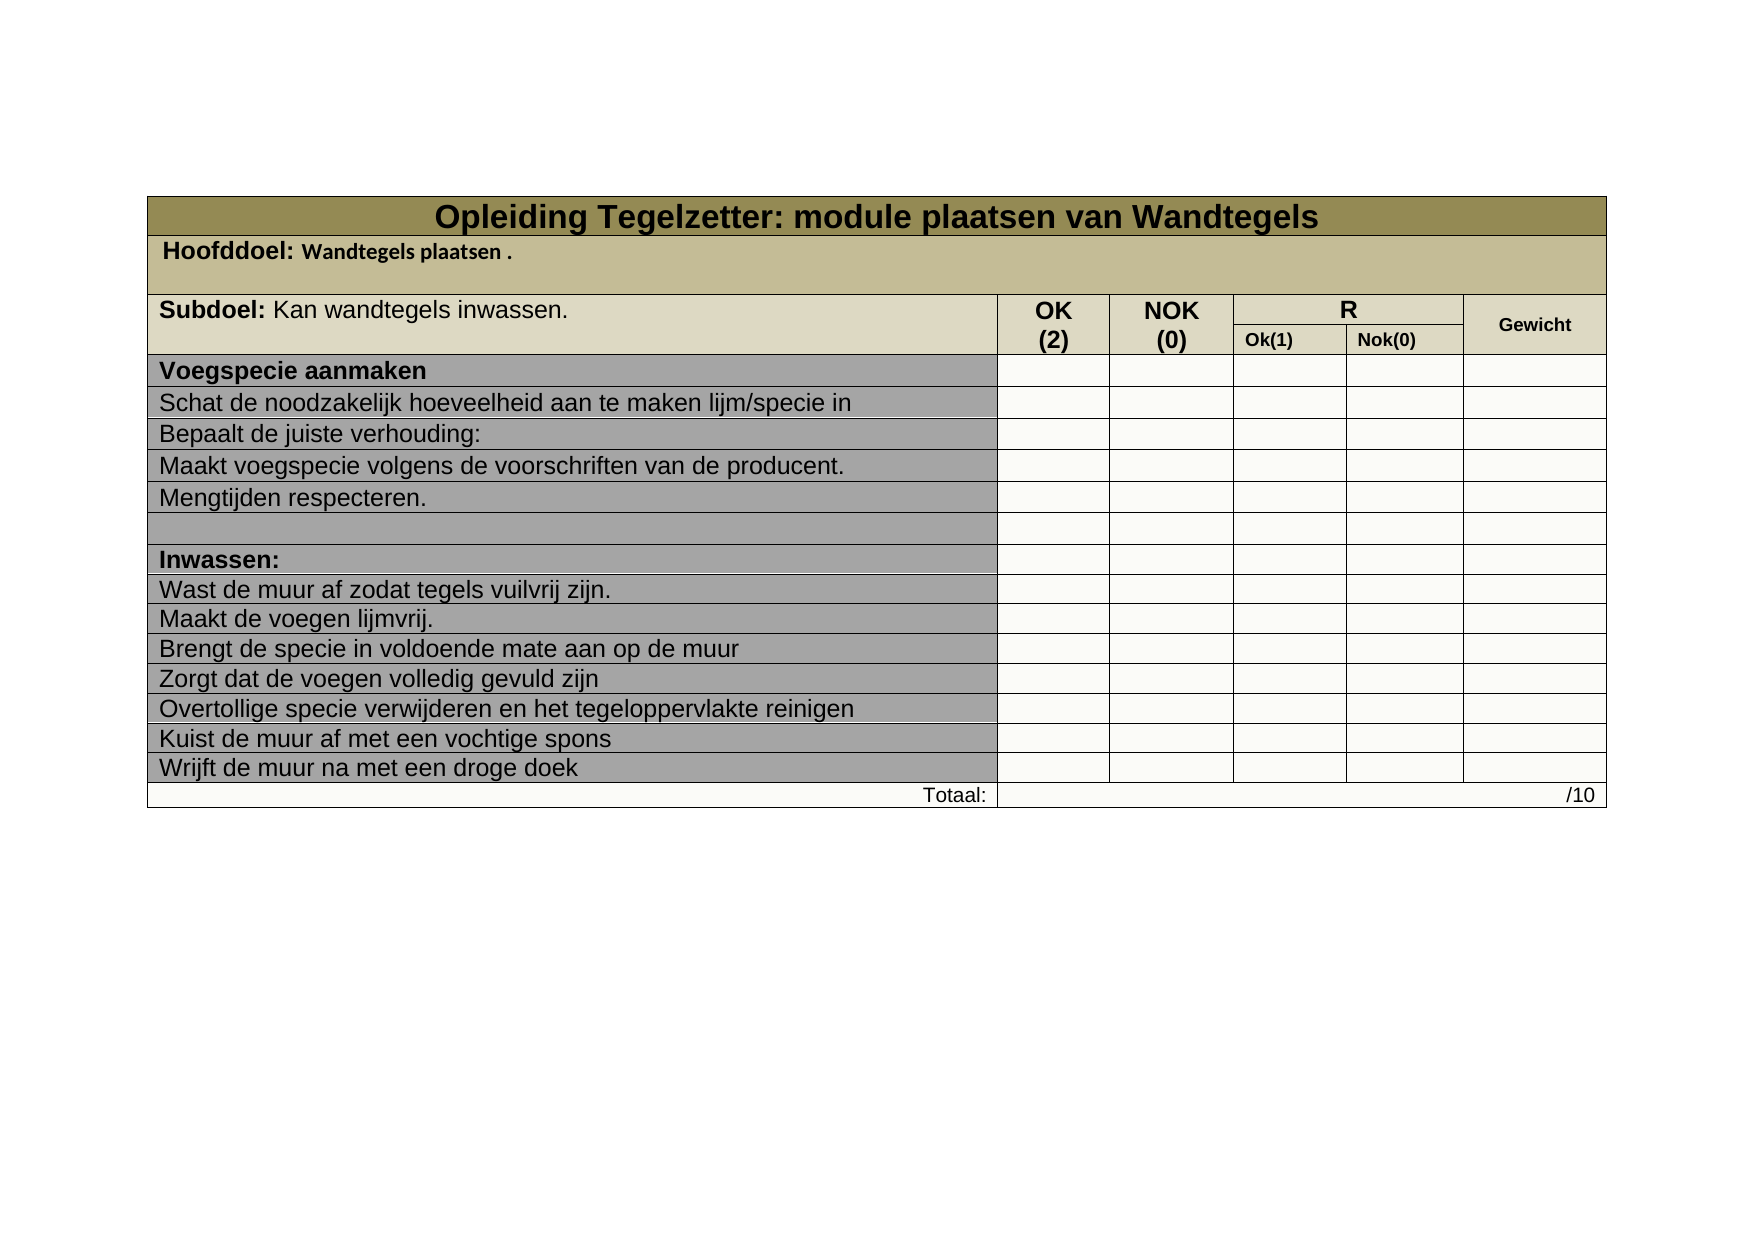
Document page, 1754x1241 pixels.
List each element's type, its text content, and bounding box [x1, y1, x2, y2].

table_cell [1347, 575, 1463, 603]
table_cell NOK (0) [1110, 295, 1233, 354]
table_header Opleiding Tegelzetter: module plaatsen van Wandtegels [148, 197, 1606, 235]
table_cell [1464, 575, 1606, 603]
table_cell Wrijft de muur na met een droge doek [148, 753, 997, 782]
table_cell [1234, 634, 1346, 663]
table_cell [1234, 664, 1346, 693]
table_cell Voegspecie aanmaken [148, 355, 997, 386]
table_cell [1464, 355, 1606, 386]
table_cell [1347, 355, 1463, 386]
table_cell R [1234, 295, 1463, 324]
table_cell [1464, 513, 1606, 544]
table_cell Subdoel: Kan wandtegels inwassen. [148, 295, 997, 354]
table_cell [998, 482, 1109, 512]
table_cell Nok(0) [1347, 325, 1463, 354]
table_cell [1347, 724, 1463, 752]
table_cell [1347, 419, 1463, 449]
table_cell Wast de muur af zodat tegels vuilvrij zijn. [148, 575, 997, 603]
table_cell [1347, 387, 1463, 417]
table_cell [1234, 694, 1346, 722]
table_cell [1347, 513, 1463, 544]
table_cell Maakt de voegen lijmvrij. [148, 604, 997, 633]
table_cell [1110, 355, 1233, 386]
table_cell OK (2) [998, 295, 1109, 354]
table_cell [998, 724, 1109, 752]
table_cell [1234, 482, 1346, 512]
table_cell [1234, 604, 1346, 633]
table_cell Hoofddoel: Wandtegels plaatsen . [148, 236, 1606, 294]
table_cell Inwassen: [148, 545, 997, 573]
table_cell [1347, 664, 1463, 693]
table_cell [1464, 604, 1606, 633]
table_cell [1110, 753, 1233, 782]
table_cell [1234, 387, 1346, 417]
table_cell Overtollige specie verwijderen en het tegeloppervlakte reinigen [148, 694, 997, 722]
table_cell /10 [998, 783, 1606, 807]
table_cell [1347, 482, 1463, 512]
table_cell [1464, 545, 1606, 573]
table_cell [1464, 450, 1606, 481]
table_cell [1347, 634, 1463, 663]
table_cell [1347, 753, 1463, 782]
table_cell [1110, 575, 1233, 603]
table_cell [1110, 513, 1233, 544]
table_cell [1110, 545, 1233, 573]
table_cell [998, 419, 1109, 449]
table_cell Schat de noodzakelijk hoeveelheid aan te maken lijm/specie in [148, 387, 997, 417]
table_cell Maakt voegspecie volgens de voorschriften van de producent. [148, 450, 997, 481]
table_cell Ok(1) [1234, 325, 1346, 354]
table_cell [1464, 753, 1606, 782]
table_cell [1464, 694, 1606, 722]
table_cell [1464, 419, 1606, 449]
table_cell [1464, 724, 1606, 752]
table_cell [1347, 450, 1463, 481]
table_cell [148, 513, 997, 544]
table_cell [1347, 604, 1463, 633]
table_cell [1110, 450, 1233, 481]
table_cell Mengtijden respecteren. [148, 482, 997, 512]
table_cell [998, 634, 1109, 663]
table_cell [1464, 664, 1606, 693]
table_cell [1464, 482, 1606, 512]
table_cell [998, 355, 1109, 386]
table_cell [998, 575, 1109, 603]
table_cell [1234, 724, 1346, 752]
table_cell [998, 450, 1109, 481]
table_cell [1234, 545, 1346, 573]
table_cell [1110, 634, 1233, 663]
table_cell [1464, 387, 1606, 417]
table_cell [1234, 419, 1346, 449]
table_cell [1234, 513, 1346, 544]
table_cell [998, 513, 1109, 544]
table_cell [998, 604, 1109, 633]
table_cell Bepaalt de juiste verhouding: [148, 419, 997, 449]
table_cell [1234, 575, 1346, 603]
table_cell Zorgt dat de voegen volledig gevuld zijn [148, 664, 997, 693]
table_cell [998, 753, 1109, 782]
table_cell Kuist de muur af met een vochtige spons [148, 724, 997, 752]
table_cell [1347, 545, 1463, 573]
table_cell [1110, 419, 1233, 449]
table_cell [1234, 355, 1346, 386]
table_cell [1347, 694, 1463, 722]
table_cell Brengt de specie in voldoende mate aan op de muur [148, 634, 997, 663]
table_cell [998, 387, 1109, 417]
table_cell Gewicht [1464, 295, 1606, 354]
table_cell [998, 664, 1109, 693]
table_cell [1110, 664, 1233, 693]
table_cell [1464, 634, 1606, 663]
table_cell [1110, 694, 1233, 722]
table_cell [1110, 724, 1233, 752]
table_cell Totaal: [148, 783, 997, 807]
table_cell [998, 545, 1109, 573]
table_cell [998, 694, 1109, 722]
table_cell [1234, 753, 1346, 782]
table_cell [1110, 604, 1233, 633]
table_cell [1110, 387, 1233, 417]
table_cell [1110, 482, 1233, 512]
table_cell [1234, 450, 1346, 481]
